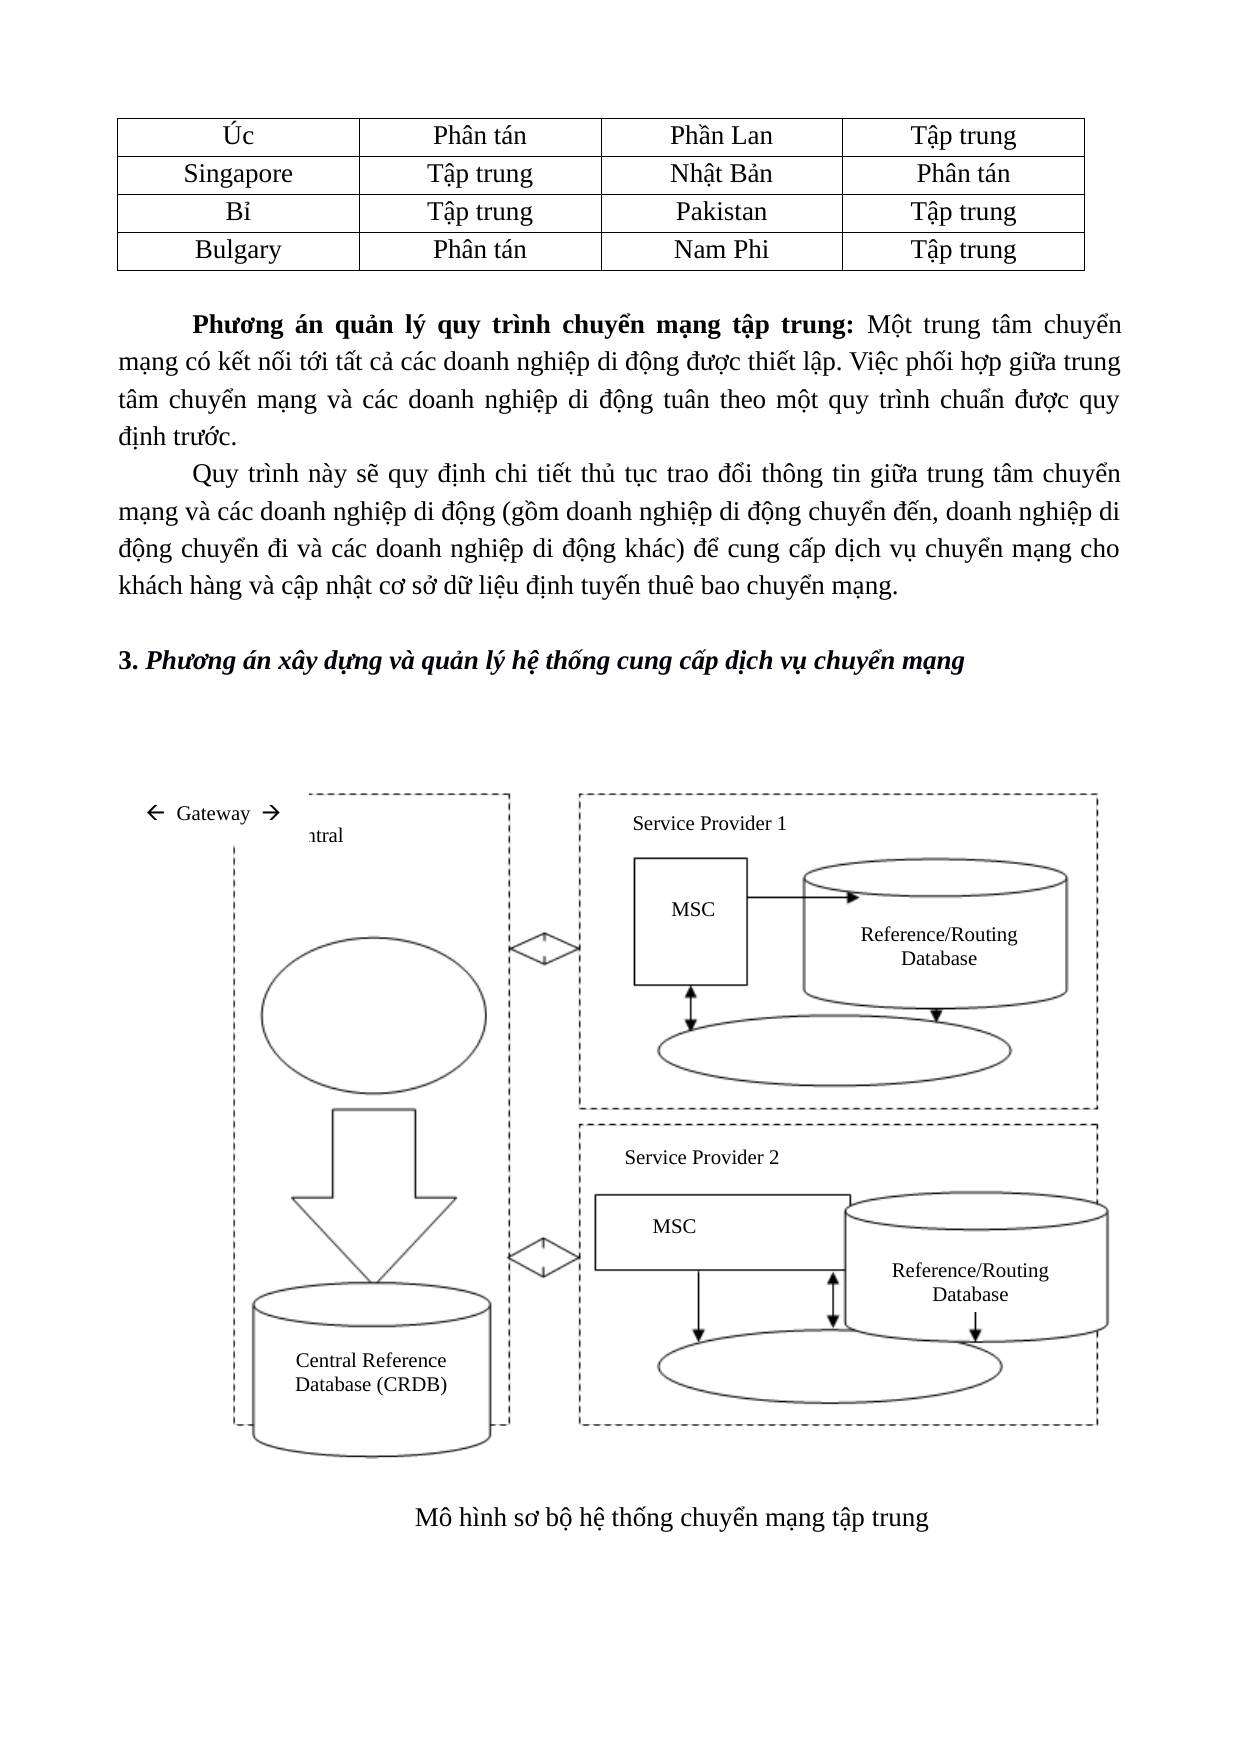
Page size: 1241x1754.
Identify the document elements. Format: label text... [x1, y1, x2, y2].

table_cell Bulgary [118, 233, 359, 270]
text Quy trình này sẽ quy định chi tiết thủ tục trao đổi thông tin giữa trung tâm chuyển mạng và các doanh nghiệp di động (gồm doanh nghiệp di động chuyển đến, doanh nghiệp di động chuyển đi và các doanh nghiệp di động khác) để cung cấp dịch vụ chuyển mạng cho khách hàng và cập nhật cơ sở dữ liệu định tuyến thuê bao chuyển mạng. [118, 457, 1122, 600]
table_cell Phân tán [843, 157, 1084, 194]
table_cell Tập trung [360, 195, 601, 232]
table_cell Nhật Bản [602, 157, 842, 194]
text Central Reference Database (CRDB) [282, 1348, 460, 1396]
text  Gateway  [133, 800, 294, 824]
text Reference/Routing Database [885, 1257, 1055, 1305]
table_cell Úc [118, 119, 359, 156]
table_cell Phân tán [360, 119, 601, 156]
text Central [282, 823, 413, 847]
table_cell Nam Phi [602, 233, 842, 270]
text Mô hình sơ bộ hệ thống chuyển mạng tập trung [222, 1501, 1122, 1533]
table_cell Pakistan [602, 195, 842, 232]
text Reference/Routing Database [854, 922, 1024, 969]
text Service Provider 2 [624, 1145, 833, 1169]
text 3. Phương án xây dựng và quản lý hệ thống cung cấp dịch vụ chuyển mạng [118, 644, 1122, 675]
table_cell Phân tán [360, 233, 601, 270]
table_cell Singapore [118, 157, 359, 194]
table_cell Tập trung [360, 157, 601, 194]
text MSC [671, 897, 722, 921]
table_cell Phần Lan [602, 119, 842, 156]
text Service Provider 1 [632, 811, 815, 835]
table_cell Bỉ [118, 195, 359, 232]
text Phương án quản lý quy trình chuyển mạng tập trung: Một trung tâm chuyển mạng có kết nối tới tất cả các doanh nghiệp di động được thiết lập. Việc phối hợp giữa trung tâm chuyển mạng và các doanh nghiệp di động tuân theo một quy trình chuẩn được quy định trước. [118, 308, 1122, 451]
table_cell Tập trung [843, 233, 1084, 270]
text MSC [652, 1214, 776, 1238]
table_cell Tập trung [843, 119, 1084, 156]
table_cell Tập trung [843, 195, 1084, 232]
